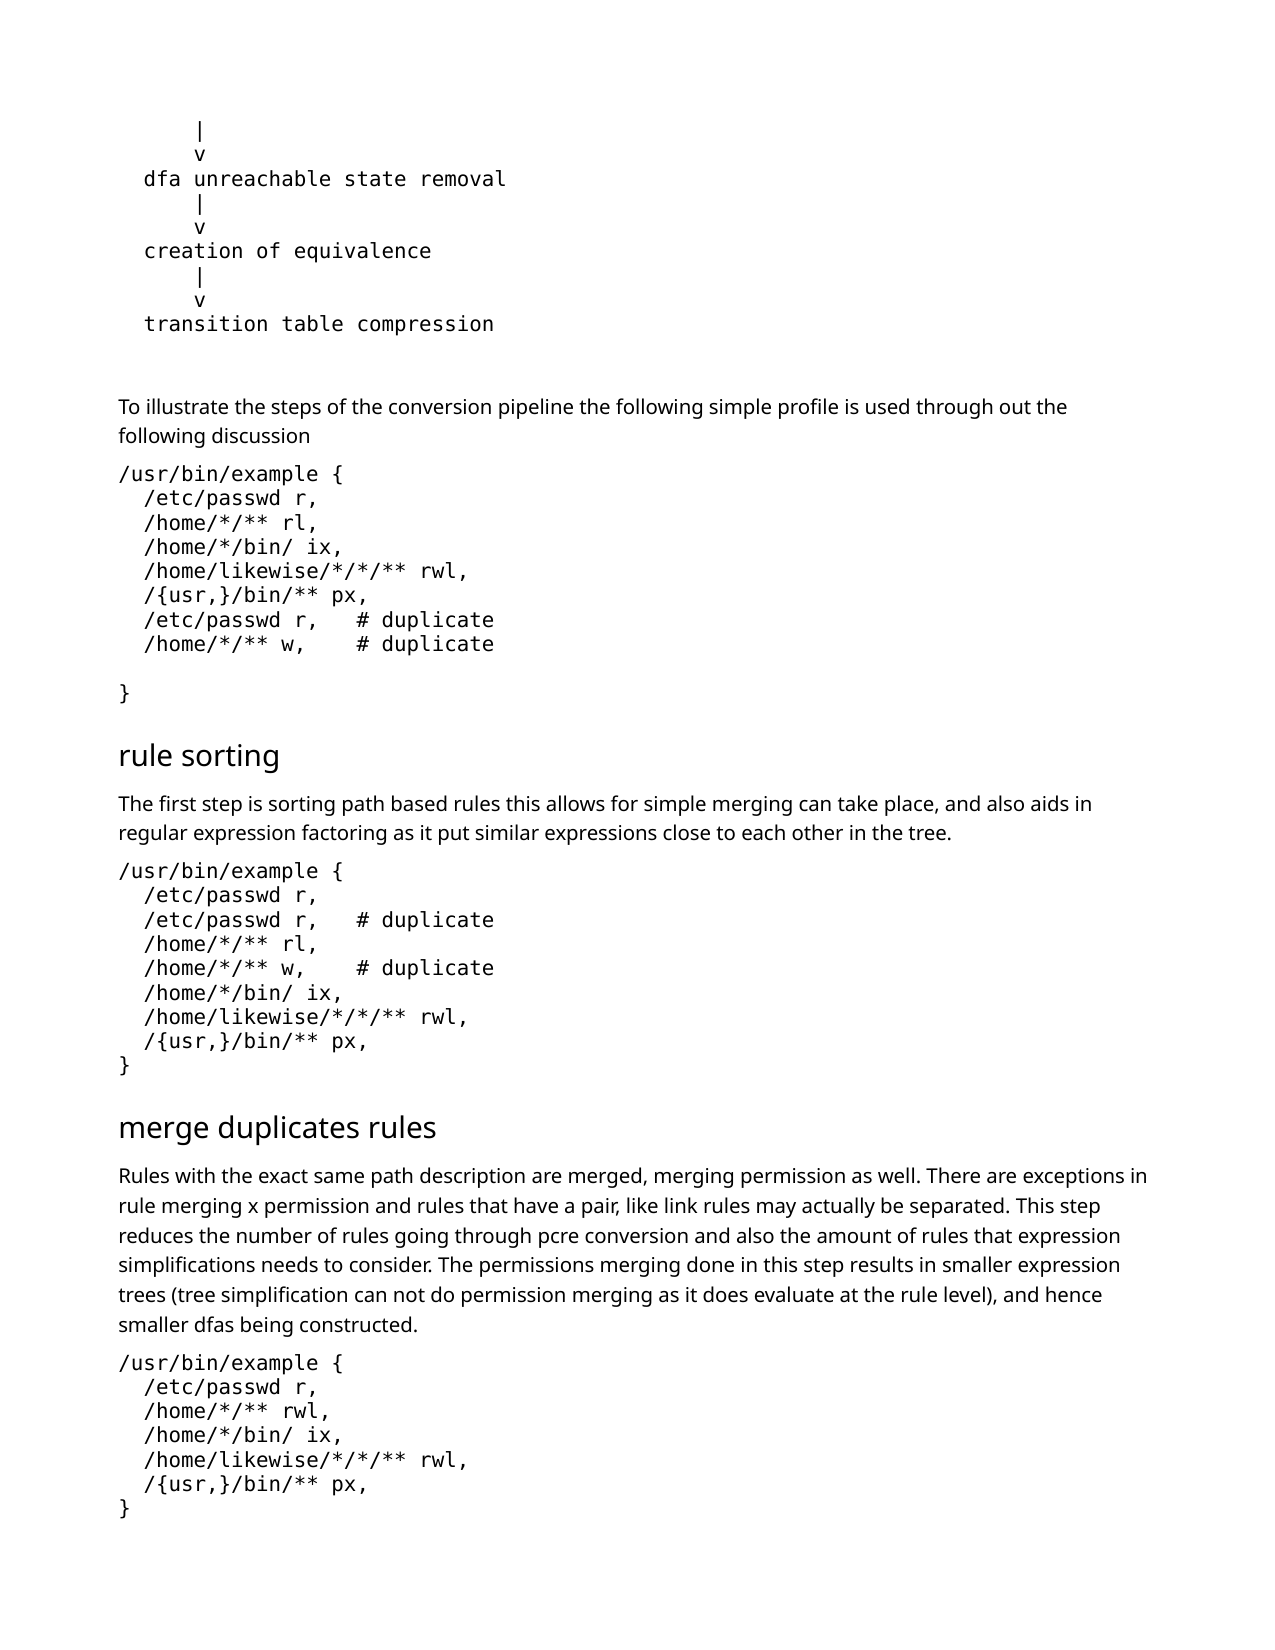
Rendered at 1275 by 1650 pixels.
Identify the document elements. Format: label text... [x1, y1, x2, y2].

text /usr/bin/example { [118, 859, 1157, 883]
text | [118, 118, 1157, 142]
text /home/*/** w, # duplicate [118, 956, 1157, 981]
text /usr/bin/example { [118, 462, 1157, 486]
text /home/*/bin/ ix, [118, 535, 1157, 559]
text dfa unreachable state removal [118, 167, 1157, 191]
text /usr/bin/example { [118, 1351, 1157, 1375]
text creation of equivalence [118, 239, 1157, 264]
text /home/*/** w, # duplicate [118, 632, 1157, 656]
text /etc/passwd r, [118, 486, 1157, 511]
subtitle merge duplicates rules [118, 1107, 1157, 1147]
text | [118, 191, 1157, 215]
text /home/*/** rwl, [118, 1399, 1157, 1423]
text v [118, 215, 1157, 239]
text /home/*/bin/ ix, [118, 1423, 1157, 1448]
text /home/*/** rl, [118, 932, 1157, 956]
text } [118, 681, 1157, 705]
text } [118, 1053, 1157, 1078]
text /{usr,}/bin/** px, [118, 1472, 1157, 1496]
text /home/*/** rl, [118, 511, 1157, 535]
text | [118, 264, 1157, 288]
text } [118, 1496, 1157, 1521]
text To illustrate the steps of the conversion pipeline the following simple profile is used through out the following discussion [118, 390, 1157, 450]
text /{usr,}/bin/** px, [118, 583, 1157, 608]
text /home/likewise/*/*/** rwl, [118, 1005, 1157, 1029]
text /etc/passwd r, [118, 1375, 1157, 1399]
text /etc/passwd r, [118, 883, 1157, 908]
text v [118, 142, 1157, 167]
text v [118, 288, 1157, 312]
subtitle rule sorting [118, 734, 1157, 775]
text /home/likewise/*/*/** rwl, [118, 1448, 1157, 1472]
text transition table compression [118, 312, 1157, 337]
text /home/likewise/*/*/** rwl, [118, 559, 1157, 583]
text /etc/passwd r, # duplicate [118, 608, 1157, 632]
text The first step is sorting path based rules this allows for simple merging can take place, and also aids in regular expression factoring as it put similar expressions close to each other in the tree. [118, 787, 1157, 847]
text /etc/passwd r, # duplicate [118, 908, 1157, 932]
text Rules with the exact same path description are merged, merging permission as well. There are exceptions in rule merging x permission and rules that have a pair, like link rules may actually be separated. This step reduces the number of rules going through pcre conversion and also the amount of rules that expression simplifications needs to consider. The permissions merging done in this step results in smaller expression trees (tree simplification can not do permission merging as it does evaluate at the rule level), and hence smaller dfas being constructed. [118, 1160, 1157, 1338]
text /{usr,}/bin/** px, [118, 1029, 1157, 1053]
text /home/*/bin/ ix, [118, 981, 1157, 1005]
